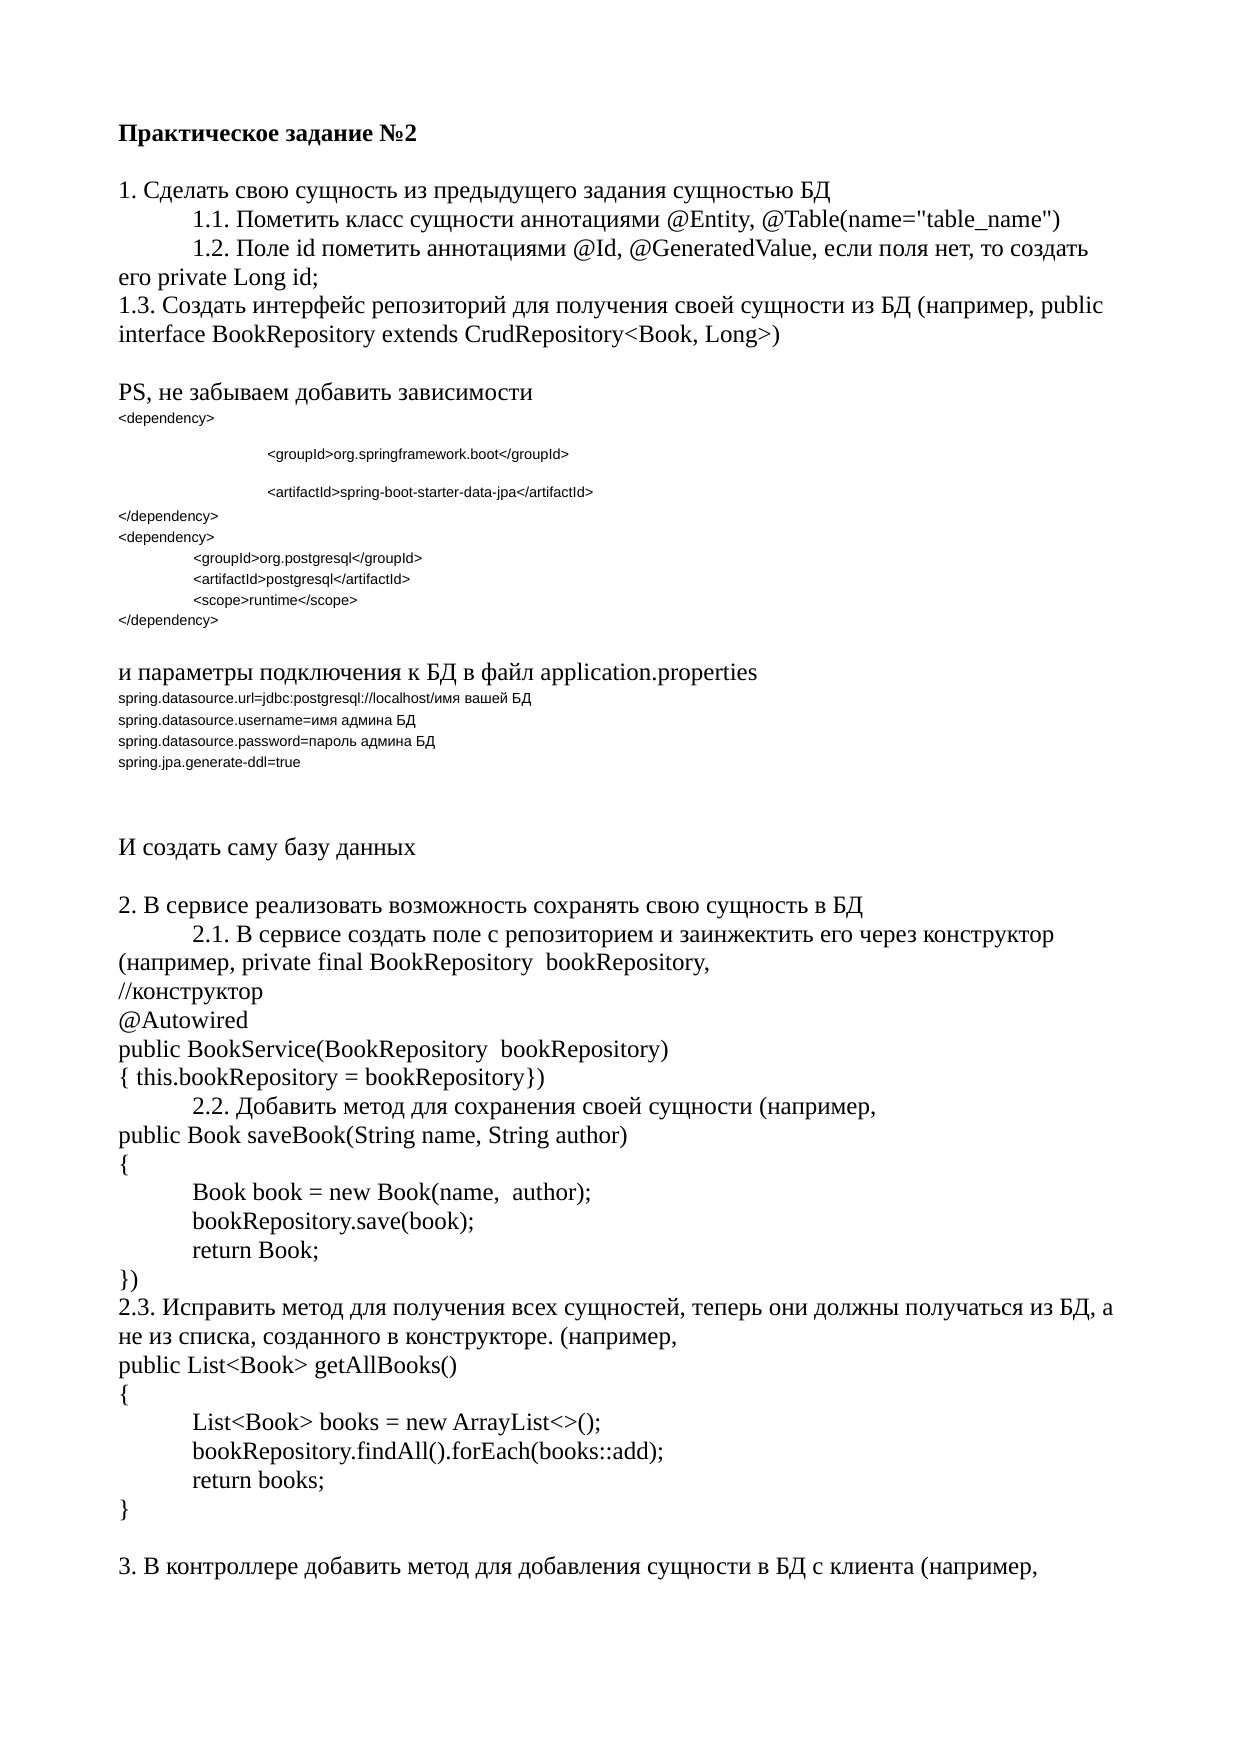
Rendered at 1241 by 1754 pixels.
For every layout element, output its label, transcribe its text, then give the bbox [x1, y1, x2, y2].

text public Book saveBook(String name, String author) [118, 1120, 1122, 1149]
text <dependency> [118, 406, 1122, 426]
text { [118, 1379, 1122, 1407]
text public List<Book> getAllBooks() [118, 1350, 1122, 1379]
text @Autowired [118, 1005, 1122, 1034]
text Book book = new Book(name, author); [118, 1177, 1122, 1206]
text return books; [118, 1465, 1122, 1494]
text spring.datasource.password=пароль админа БД [433, 740, 1122, 748]
text 2.1. В сервисе создать поле с репозиторием и заинжектить его через конструктор (например, private final BookRepository bookRepository, [118, 919, 1122, 976]
text </dependency> [149, 515, 205, 523]
text <dependency> [145, 536, 201, 544]
text 2. В сервисе реализовать возможность сохранять свою сущность в БД [118, 890, 1122, 919]
text <artifactId>postgresql</artifactId> [328, 577, 1122, 586]
text <scope>runtime</scope> [226, 598, 333, 607]
text } [118, 1494, 1122, 1522]
text }) [118, 1264, 1122, 1292]
text PS, не забываем добавить зависимости [118, 377, 1122, 406]
text <artifactId>spring-boot-starter-data-jpa</artifactId> [193, 477, 1122, 502]
text 1. Сделать свою сущность из предыдущего задания сущностью БД [118, 176, 1122, 204]
text </dependency> [206, 515, 1122, 523]
text 1.2. Поле id пометить аннотациями @Id, @GeneratedValue, если поля нет, то создать его private Long id; [118, 233, 1122, 291]
text </dependency> [149, 619, 205, 627]
text <dependency> [202, 536, 1122, 544]
text <scope>runtime</scope> [334, 598, 1122, 607]
text spring.datasource.username=имя админа БД [156, 719, 349, 727]
text //конструктор [118, 976, 1122, 1005]
text <groupId>org.postgresql</groupId> [395, 557, 1122, 565]
text И создать саму базу данных [118, 832, 1122, 861]
text return Book; [118, 1235, 1122, 1264]
text <groupId>org.springframework.boot</groupId> [193, 439, 1122, 464]
text public BookService(BookRepository bookRepository) [118, 1034, 1122, 1062]
text { this.bookRepository = bookRepository}) [118, 1062, 1122, 1091]
text List<Book> books = new ArrayList<>(); [118, 1407, 1122, 1436]
text { [118, 1149, 1122, 1177]
text 2.2. Добавить метод для сохранения своей сущности (например, [118, 1091, 1122, 1120]
text 3. В контроллере добавить метод для добавления сущности в БД с клиента (например, [118, 1551, 1122, 1580]
text </dependency> [206, 619, 1122, 627]
text spring.datasource.username=имя админа БД [413, 719, 1122, 727]
text 1.1. Пометить класс сущности аннотациями @Entity, @Table(name="table_name") [118, 204, 1122, 233]
text spring.jpa.generate-ddl=true [192, 761, 1122, 769]
text 2.3. Исправить метод для получения всех сущностей, теперь они должны получаться из БД, а не из списка, созданного в конструкторе. (например, [118, 1292, 1122, 1350]
text bookRepository.findAll().forEach(books::add); [118, 1436, 1122, 1465]
text и параметры подключения к БД в файл application.properties [118, 657, 1122, 686]
text Практическое задание №2 [118, 118, 1122, 147]
text spring.datasource.url=jdbc:postgresql://localhost/имя вашей БД [118, 686, 1122, 706]
text 1.3. Создать интерфейс репозиторий для получения своей сущности из БД (например, public interface BookRepository extends CrudRepository<Book, Long>) [118, 291, 1122, 348]
text bookRepository.save(book); [118, 1206, 1122, 1235]
